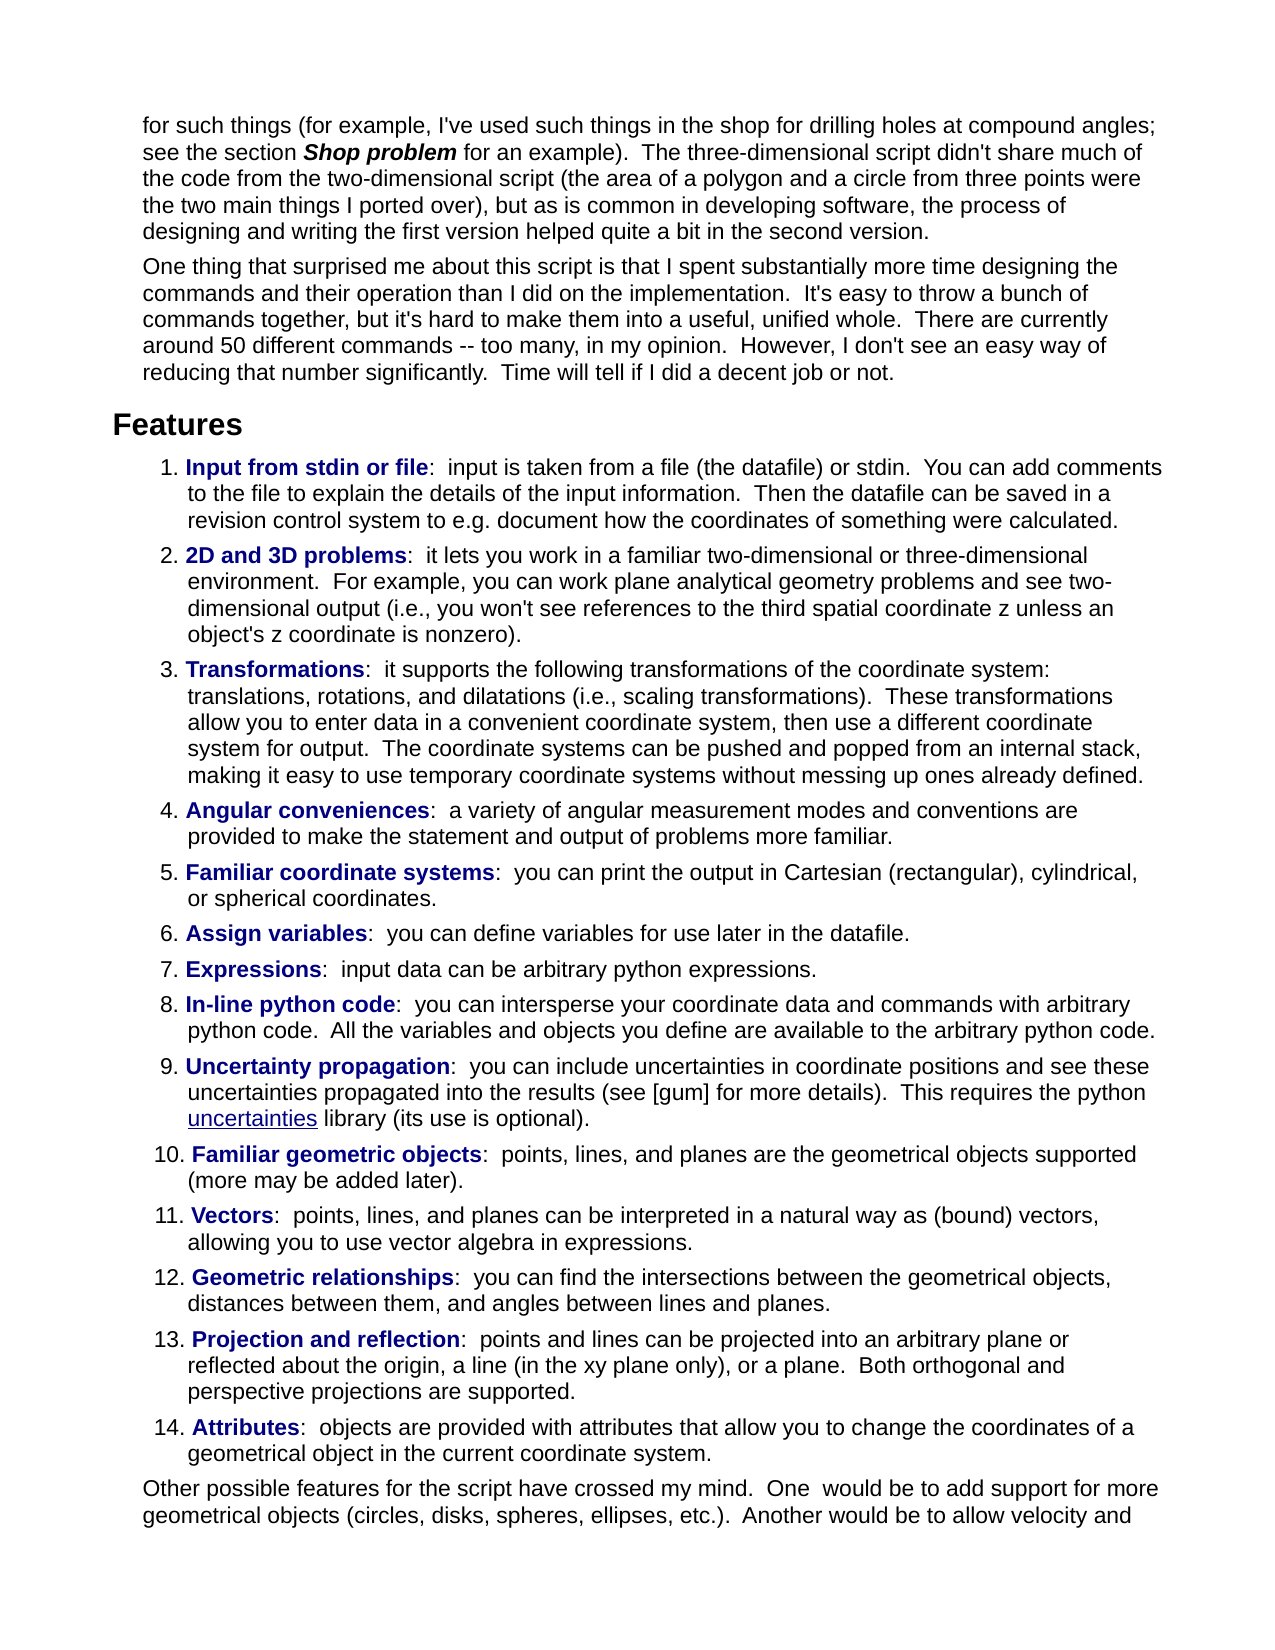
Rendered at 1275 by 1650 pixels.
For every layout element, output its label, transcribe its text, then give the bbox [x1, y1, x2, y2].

list Input from stdin or file: input is taken from a file (the datafile) or stdin. You can add comments to the file to explain the details of the input information. Then the datafile can be saved in a revision control system to e.g. document how the coordinates of something were calculated. [172, 454, 1162, 533]
list Angular conveniences: a variety of angular measurement modes and conventions are provided to make the statement and output of problems more familiar. [172, 797, 1162, 850]
list Expressions: input data can be arbitrary python expressions. [172, 956, 1162, 982]
list In-line python code: you can intersperse your coordinate data and commands with arbitrary python code. All the variables and objects you define are available to the arbitrary python code. [172, 991, 1162, 1044]
list 2D and 3D problems: it lets you work in a familiar two-dimensional or three-dimensional environment. For example, you can work plane analytical geometry problems and see two-dimensional output (i.e., you won't see references to the third spatial coordinate z unless an object's z coordinate is nonzero). [172, 542, 1162, 647]
text One thing that surprised me about this script is that I spent substantially more time designing the commands and their operation than I did on the implementation. It's easy to throw a bunch of commands together, but it's hard to make them into a useful, unified whole. There are currently around 50 different commands -- too many, in my opinion. However, I don't see an easy way of reducing that number significantly. Time will tell if I did a decent job or not. [142, 253, 1162, 385]
list Vectors: points, lines, and planes can be interpreted in a natural way as (bound) vectors, allowing you to use vector algebra in expressions. [172, 1202, 1162, 1255]
list Uncertainty propagation: you can include uncertainties in coordinate positions and see these uncertainties propagated into the results (see [gum] for more details). This requires the python uncertainties library (its use is optional). [172, 1053, 1162, 1132]
list Attributes: objects are provided with attributes that allow you to change the coordinates of a geometrical object in the current coordinate system. [172, 1414, 1162, 1466]
list Transformations: it supports the following transformations of the coordinate system: translations, rotations, and dilatations (i.e., scaling transformations). These transformations allow you to enter data in a convenient coordinate system, then use a different coordinate system for output. The coordinate systems can be pushed and popped from an internal stack, making it easy to use temporary coordinate systems without messing up ones already defined. [172, 656, 1162, 788]
list Projection and reflection: points and lines can be projected into an arbitrary plane or reflected about the origin, a line (in the xy plane only), or a plane. Both orthogonal and perspective projections are supported. [172, 1326, 1162, 1405]
list Familiar coordinate systems: you can print the output in Cartesian (rectangular), cylindrical, or spherical coordinates. [172, 859, 1162, 911]
subtitle Features [112, 406, 1162, 442]
text for such things (for example, I've used such things in the shop for drilling holes at compound angles; see the section Shop problem for an example). The three-dimensional script didn't share much of the code from the two-dimensional script (the area of a polygon and a circle from three points were the two main things I ported over), but as is common in developing software, the process of designing and writing the first version helped quite a bit in the second version. [142, 112, 1162, 244]
text Other possible features for the script have crossed my mind. One would be to add support for more geometrical objects (circles, disks, spheres, ellipses, etc.). Another would be to allow velocity and [142, 1475, 1162, 1528]
list Assign variables: you can define variables for use later in the datafile. [172, 920, 1162, 947]
list Geometric relationships: you can find the intersections between the geometrical objects, distances between them, and angles between lines and planes. [172, 1264, 1162, 1317]
list Familiar geometric objects: points, lines, and planes are the geometrical objects supported (more may be added later). [172, 1141, 1162, 1193]
